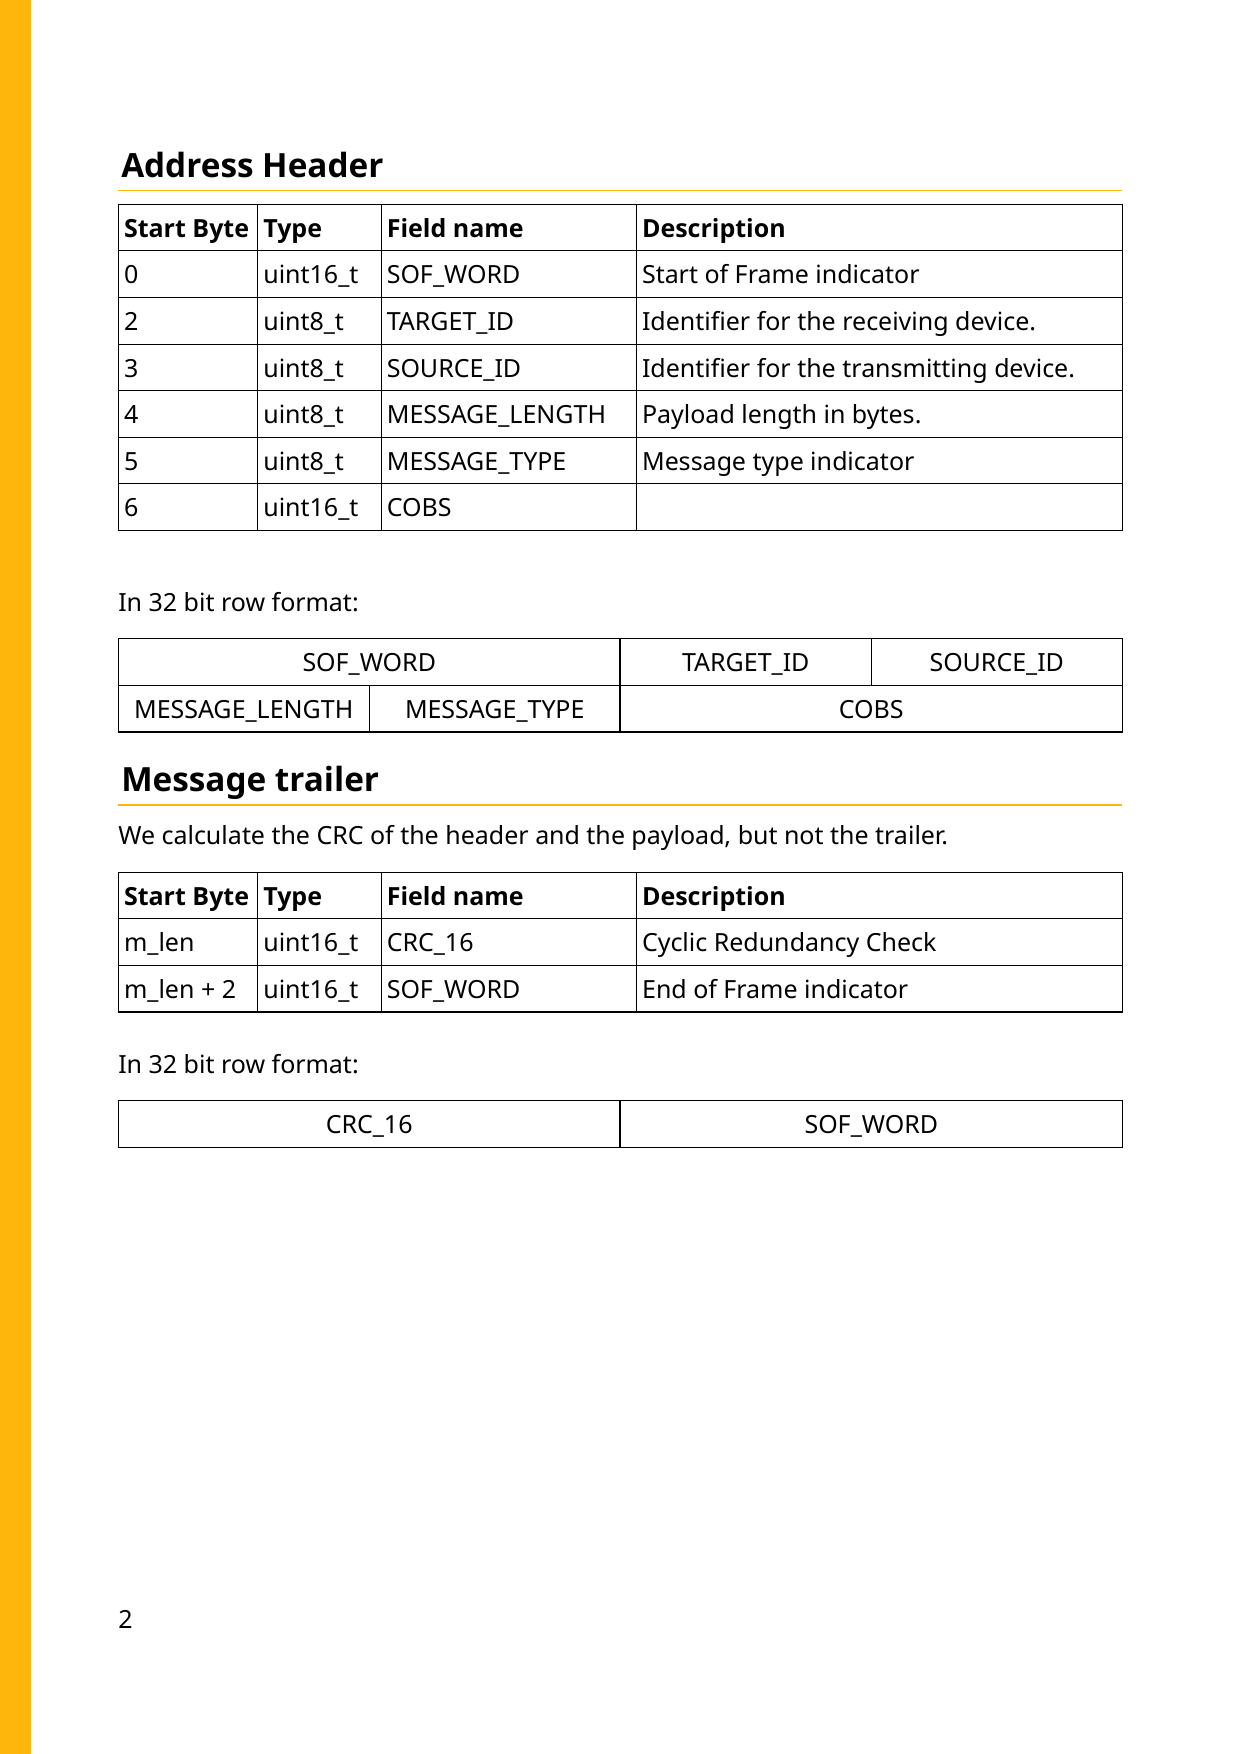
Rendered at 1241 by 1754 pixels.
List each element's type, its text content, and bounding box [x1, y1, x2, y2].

text We calculate the CRC of the header and the payload, but not the trailer. [118, 818, 1122, 852]
table_cell m_len [119, 919, 257, 965]
table_cell SOF_WORD [382, 251, 636, 297]
table_cell COBS [621, 686, 1122, 731]
table_header SOF_WORD [119, 639, 619, 685]
table_cell Start of Frame indicator [637, 251, 1122, 297]
table_cell 6 [119, 484, 257, 530]
table_header Type [258, 205, 381, 250]
table_cell 4 [119, 391, 257, 437]
table_cell Payload length in bytes. [637, 391, 1122, 437]
table_cell Identifier for the receiving device. [637, 298, 1122, 343]
table_cell m_len + 2 [119, 966, 257, 1011]
table_cell [637, 484, 1122, 530]
table_cell uint8_t [258, 298, 381, 343]
table_cell Message type indicator [637, 438, 1122, 483]
table_cell uint16_t [258, 484, 381, 530]
subtitle Address Header [118, 139, 1122, 190]
table_cell uint8_t [258, 345, 381, 390]
table_header Field name [382, 873, 636, 918]
table_cell uint16_t [258, 919, 381, 965]
table_cell MESSAGE_TYPE [370, 686, 619, 731]
table_cell COBS [382, 484, 636, 530]
table_header SOF_WORD [621, 1101, 1122, 1147]
table_cell 0 [119, 251, 257, 297]
subtitle Message trailer [118, 753, 1122, 804]
table_header Description [637, 205, 1122, 250]
text In 32 bit row format: [118, 1047, 1122, 1081]
table_header Start Byte [119, 205, 257, 250]
table_cell uint16_t [258, 251, 381, 297]
table_header Field name [382, 205, 636, 250]
table_cell SOURCE_ID [382, 345, 636, 390]
table_cell 2 [119, 298, 257, 343]
table_cell uint8_t [258, 391, 381, 437]
table_header CRC_16 [119, 1101, 619, 1147]
table_cell MESSAGE_TYPE [382, 438, 636, 483]
table_cell End of Frame indicator [637, 966, 1122, 1011]
table_cell 5 [119, 438, 257, 483]
table_cell uint16_t [258, 966, 381, 1011]
table_header SOURCE_ID [872, 639, 1122, 685]
table_cell MESSAGE_LENGTH [119, 686, 369, 731]
table_cell uint8_t [258, 438, 381, 483]
table_header Start Byte [119, 873, 257, 918]
table_cell MESSAGE_LENGTH [382, 391, 636, 437]
table_cell CRC_16 [382, 919, 636, 965]
table_cell 3 [119, 345, 257, 390]
table_cell Cyclic Redundancy Check [637, 919, 1122, 965]
table_cell TARGET_ID [382, 298, 636, 343]
table_header Description [637, 873, 1122, 918]
text In 32 bit row format: [118, 584, 1122, 618]
table_cell SOF_WORD [382, 966, 636, 1011]
table_cell Identifier for the transmitting device. [637, 345, 1122, 390]
table_header TARGET_ID [621, 639, 871, 685]
table_header Type [258, 873, 381, 918]
